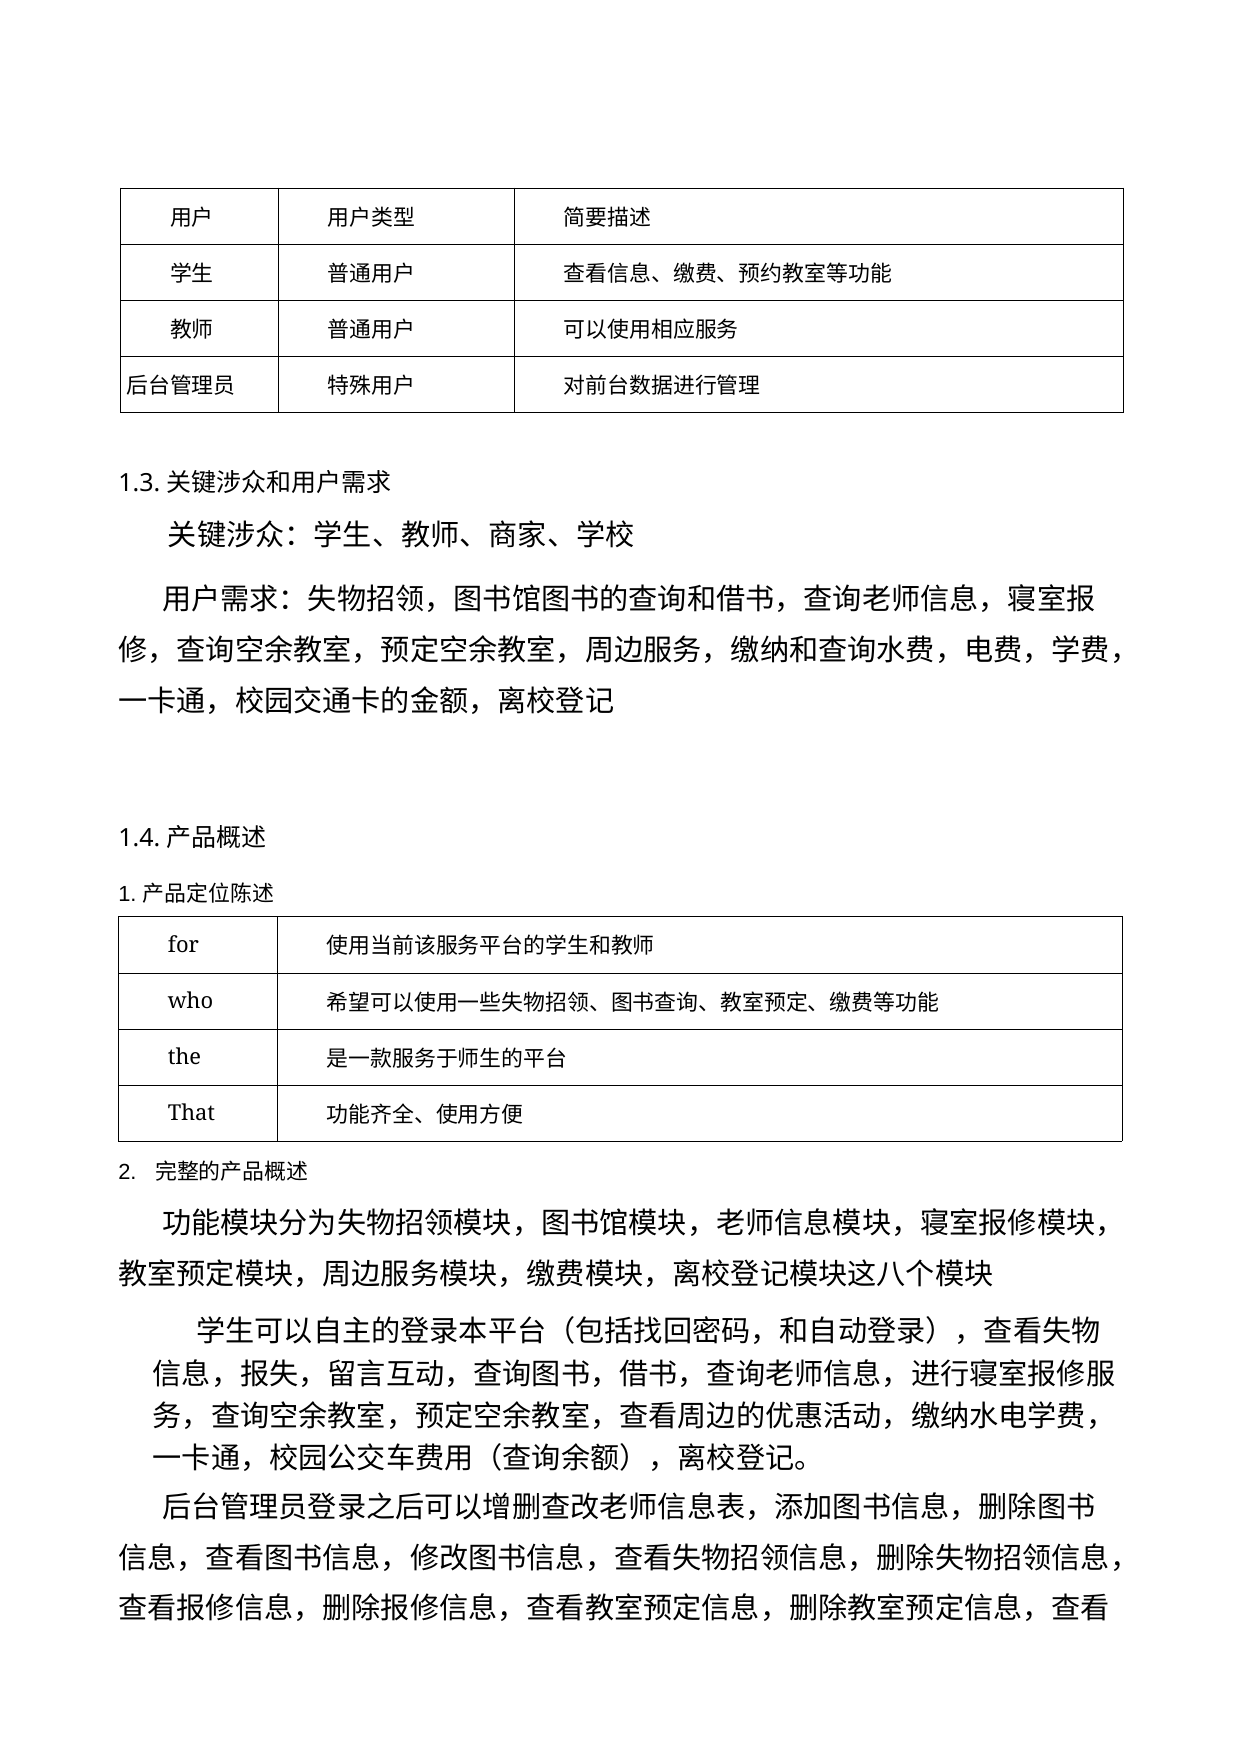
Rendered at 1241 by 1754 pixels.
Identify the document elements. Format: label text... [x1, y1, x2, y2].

table_cell 查看信息、缴费、预约教室等功能 [515, 245, 1123, 300]
table_cell 可以使用相应服务 [515, 301, 1123, 356]
table_cell 对前台数据进行管理 [515, 357, 1123, 412]
text 学生可以自主的登录本平台（包括找回密码，和自动登录），查看失物信息，报失，留言互动，查询图书，借书，查询老师信息，进行寝室报修服务，查询空余教室，预定空余教室，查看周边的优惠活动，缴纳水电学费，一卡通，校园公交车费用（查询余额），离校登记。 [152, 1308, 1122, 1477]
table_cell 特殊用户 [279, 357, 514, 412]
table_cell 学生 [121, 245, 278, 300]
table_cell 功能齐全、使用方便 [278, 1086, 1122, 1141]
table_cell 教师 [121, 301, 278, 356]
text 功能模块分为失物招领模块，图书馆模块，老师信息模块，寝室报修模块，教室预定模块，周边服务模块，缴费模块，离校登记模块这八个模块 [118, 1200, 1122, 1293]
table_header 简要描述 [515, 189, 1123, 244]
table_cell 希望可以使用一些失物招领、图书查询、教室预定、缴费等功能 [278, 974, 1122, 1028]
subtitle 产品概述 [118, 818, 1122, 854]
text 关键涉众：学生、教师、商家、学校 [118, 512, 1122, 554]
subtitle 产品定位陈述 [118, 873, 1122, 909]
subtitle 关键涉众和用户需求 [118, 462, 1122, 498]
text 后台管理员登录之后可以增删查改老师信息表，添加图书信息，删除图书信息，查看图书信息，修改图书信息，查看失物招领信息，删除失物招领信息，查看报修信息，删除报修信息，查看教室预定信息，删除教室预定信息，查看周边服务信息，添加周边服务信息，删除周边服务信息，修改周边服务信息，查看缴费信息，删除缴费信息，查看离校登记信息，删除离校登记信息 [118, 1484, 1122, 1627]
table_cell 是一款服务于师生的平台 [278, 1030, 1122, 1085]
table_header 用户 [121, 189, 278, 244]
table_cell who [119, 974, 277, 1028]
table_header for [119, 917, 277, 972]
table_cell 普通用户 [279, 245, 514, 300]
table_header 使用当前该服务平台的学生和教师 [278, 917, 1122, 972]
table_header 用户类型 [279, 189, 514, 244]
table_cell 普通用户 [279, 301, 514, 356]
table_cell 后台管理员 [121, 357, 278, 412]
subtitle 完整的产品概述 [118, 1153, 1122, 1187]
table_cell That [119, 1086, 277, 1141]
text 用户需求：失物招领，图书馆图书的查询和借书，查询老师信息，寝室报修，查询空余教室，预定空余教室，周边服务，缴纳和查询水费，电费，学费，一卡通，校园交通卡的金额，离校登记 [118, 576, 1122, 719]
table_cell the [119, 1030, 277, 1085]
